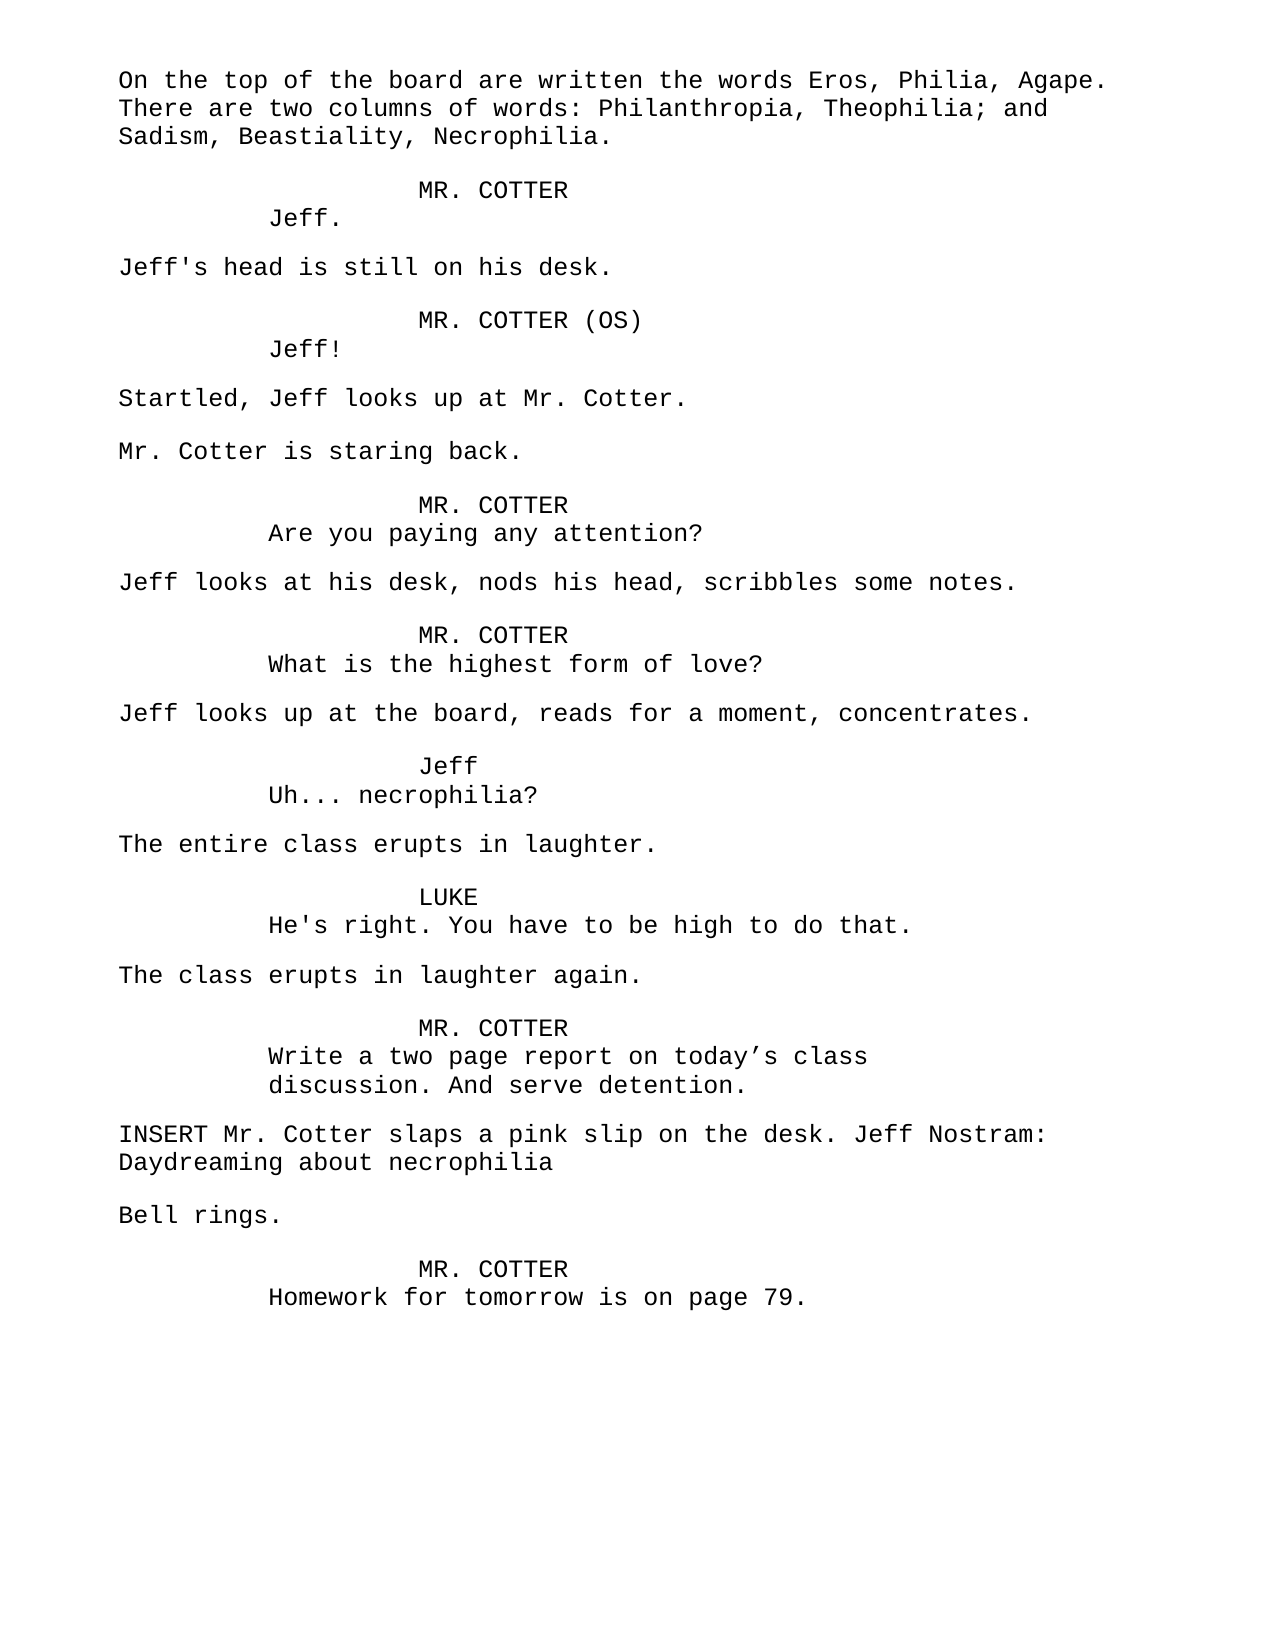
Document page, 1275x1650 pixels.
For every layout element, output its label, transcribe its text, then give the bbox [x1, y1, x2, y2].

text MR. COTTER [118, 1016, 1157, 1044]
text MR. COTTER [118, 623, 1157, 651]
text The class erupts in laughter again. [118, 962, 1157, 991]
text Jeff looks at his desk, nods his head, scribbles some notes. [118, 570, 1157, 598]
text The entire class erupts in laughter. [118, 831, 1157, 860]
text He's right. You have to be high to do that. [268, 913, 1007, 941]
text Mr. Cotter is staring back. [118, 439, 1157, 467]
text MR. COTTER [118, 1256, 1157, 1285]
text MR. COTTER [118, 492, 1157, 521]
text Jeff [118, 754, 1157, 782]
text Jeff looks up at the board, reads for a moment, concentrates. [118, 701, 1157, 729]
text Jeff. [268, 206, 1007, 234]
text MR. COTTER [118, 177, 1157, 206]
text Bell rings. [118, 1203, 1157, 1231]
text Homework for tomorrow is on page 79. [268, 1285, 1007, 1313]
text Uh... necrophilia? [268, 782, 1007, 811]
text Are you paying any attention? [268, 521, 1007, 549]
text LUKE [118, 885, 1157, 913]
text MR. COTTER (OS) [118, 308, 1157, 336]
text INSERT Mr. Cotter slaps a pink slip on the desk. Jeff Nostram: Daydreaming about necrophilia [118, 1121, 1157, 1178]
text What is the highest form of love? [268, 651, 1007, 680]
text Jeff's head is still on his desk. [118, 255, 1157, 283]
text On the top of the board are written the words Eros, Philia, Agape. There are two columns of words: Philanthropia, Theophilia; and Sadism, Beastiality, Necrophilia. [118, 67, 1157, 152]
text Jeff! [268, 336, 1007, 365]
text Write a two page report on today’s class discussion. And serve detention. [268, 1044, 1007, 1101]
text Startled, Jeff looks up at Mr. Cotter. [118, 386, 1157, 414]
